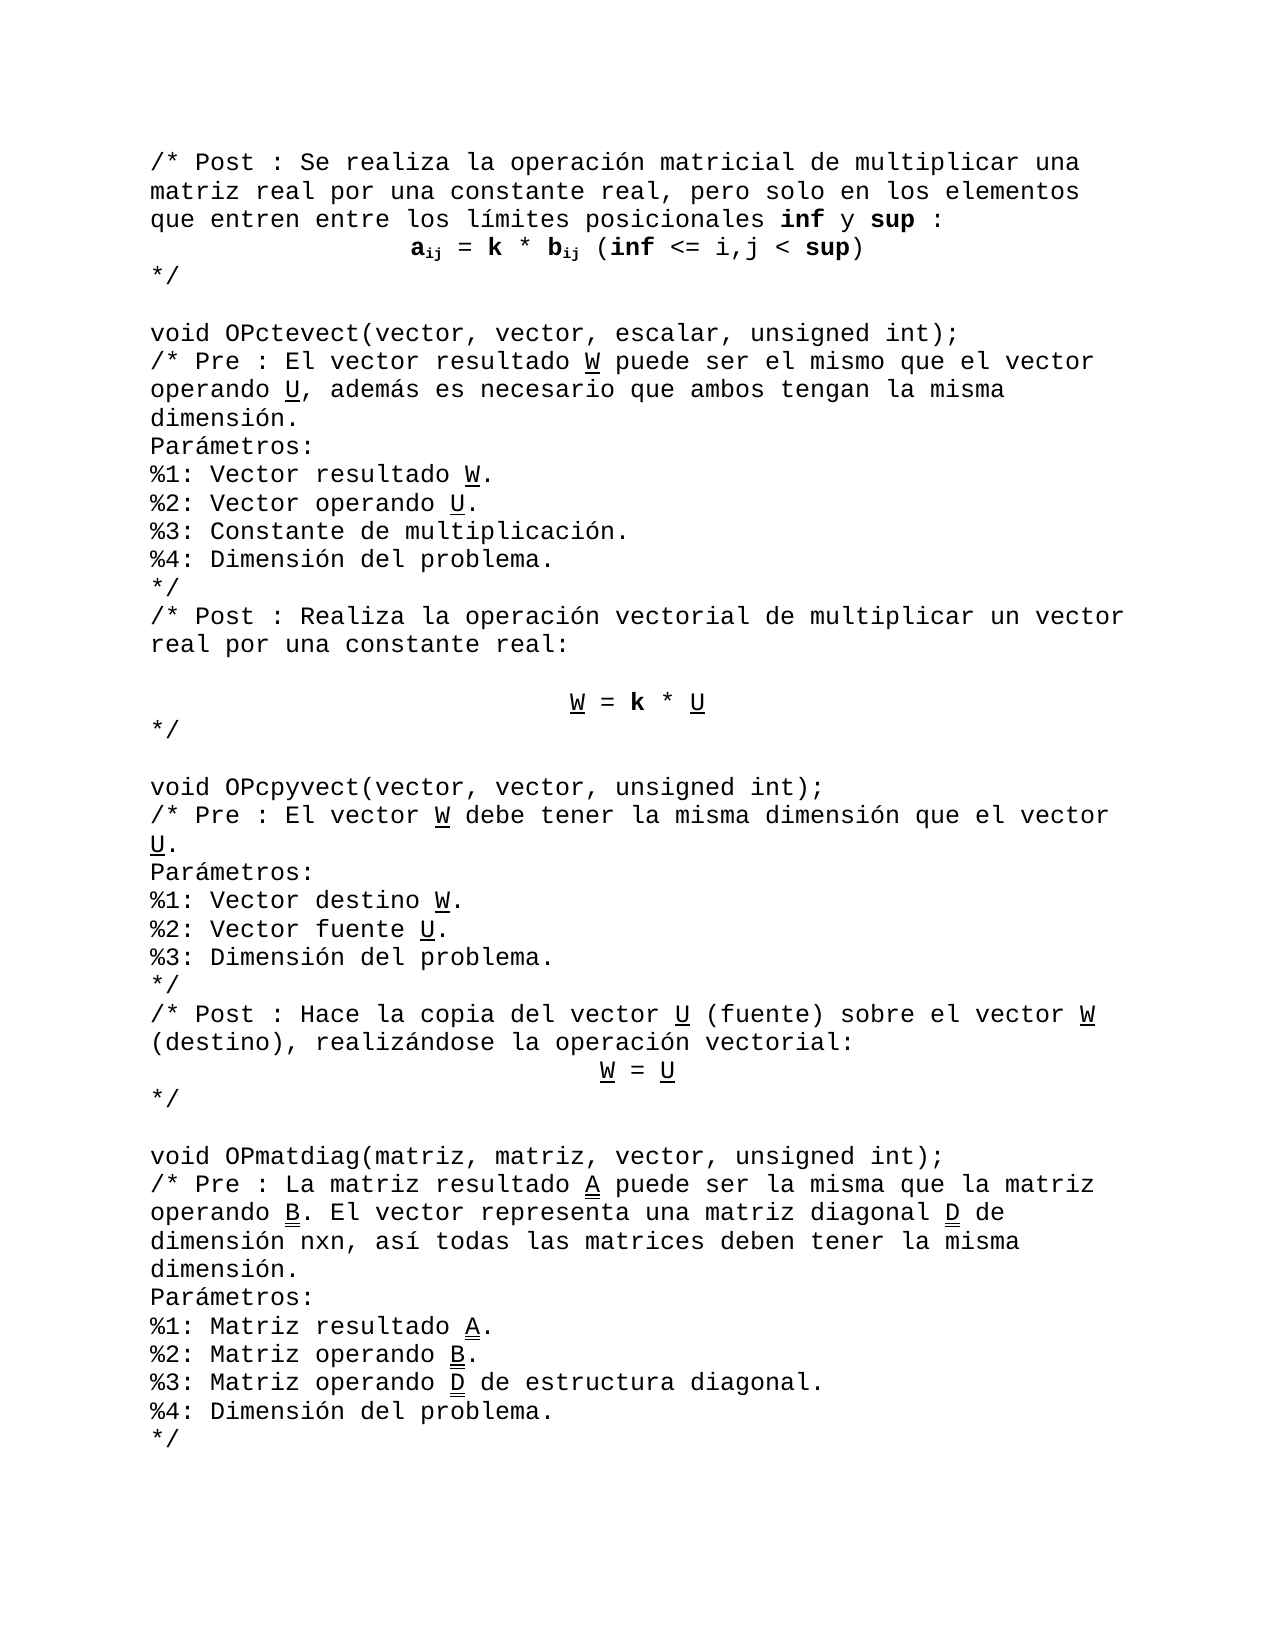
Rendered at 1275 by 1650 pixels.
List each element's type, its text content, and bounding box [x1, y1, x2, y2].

text /* Pre : La matriz resultado A puede ser la misma que la matriz operando B. El vector representa una matriz diagonal D de dimensión nxn, así todas las matrices deben tener la misma dimensión. [150, 1172, 1125, 1285]
text /* Post : Realiza la operación vectorial de multiplicar un vector real por una constante real: [150, 604, 1125, 660]
text void OPctevect(vector, vector, escalar, unsigned int); [150, 320, 1125, 349]
text %2: Vector fuente U. [150, 916, 1125, 944]
text %1: Vector destino W. [150, 888, 1125, 916]
text %1: Vector resultado W. [150, 462, 1125, 490]
text Parámetros: [150, 859, 1125, 888]
text Parámetros: [150, 434, 1125, 462]
text %2: Vector operando U. [150, 490, 1125, 519]
text /* Post : Se realiza la operación matricial de multiplicar una matriz real por una constante real, pero solo en los elementos que entren entre los límites posicionales inf y sup : [150, 150, 1125, 235]
text %4: Dimensión del problema. [150, 547, 1125, 575]
text %1: Matriz resultado A. [150, 1313, 1125, 1342]
text /* Post : Hace la copia del vector U (fuente) sobre el vector W (destino), realizándose la operación vectorial: [150, 1001, 1125, 1058]
text */ [150, 1086, 1125, 1114]
text /* Pre : El vector resultado W puede ser el mismo que el vector operando U, además es necesario que ambos tengan la misma dimensión. [150, 349, 1125, 434]
text */ [150, 973, 1125, 1001]
text %3: Matriz operando D de estructura diagonal. [150, 1370, 1125, 1398]
text %3: Dimensión del problema. [150, 944, 1125, 973]
text void OPcpyvect(vector, vector, unsigned int); [150, 774, 1125, 803]
text %4: Dimensión del problema. [150, 1398, 1125, 1427]
text */ [150, 717, 1125, 746]
text W = k * U [150, 689, 1125, 717]
text */ [150, 1427, 1125, 1455]
text W = U [150, 1058, 1125, 1086]
text */ [150, 575, 1125, 604]
text /* Pre : El vector W debe tener la misma dimensión que el vector U. [150, 803, 1125, 859]
text %3: Constante de multiplicación. [150, 519, 1125, 547]
text void OPmatdiag(matriz, matriz, vector, unsigned int); [150, 1143, 1125, 1172]
text %2: Matriz operando B. [150, 1342, 1125, 1370]
text aij = k * bij (inf <= i,j < sup) [150, 235, 1125, 263]
text */ [150, 263, 1125, 292]
text Parámetros: [150, 1285, 1125, 1313]
